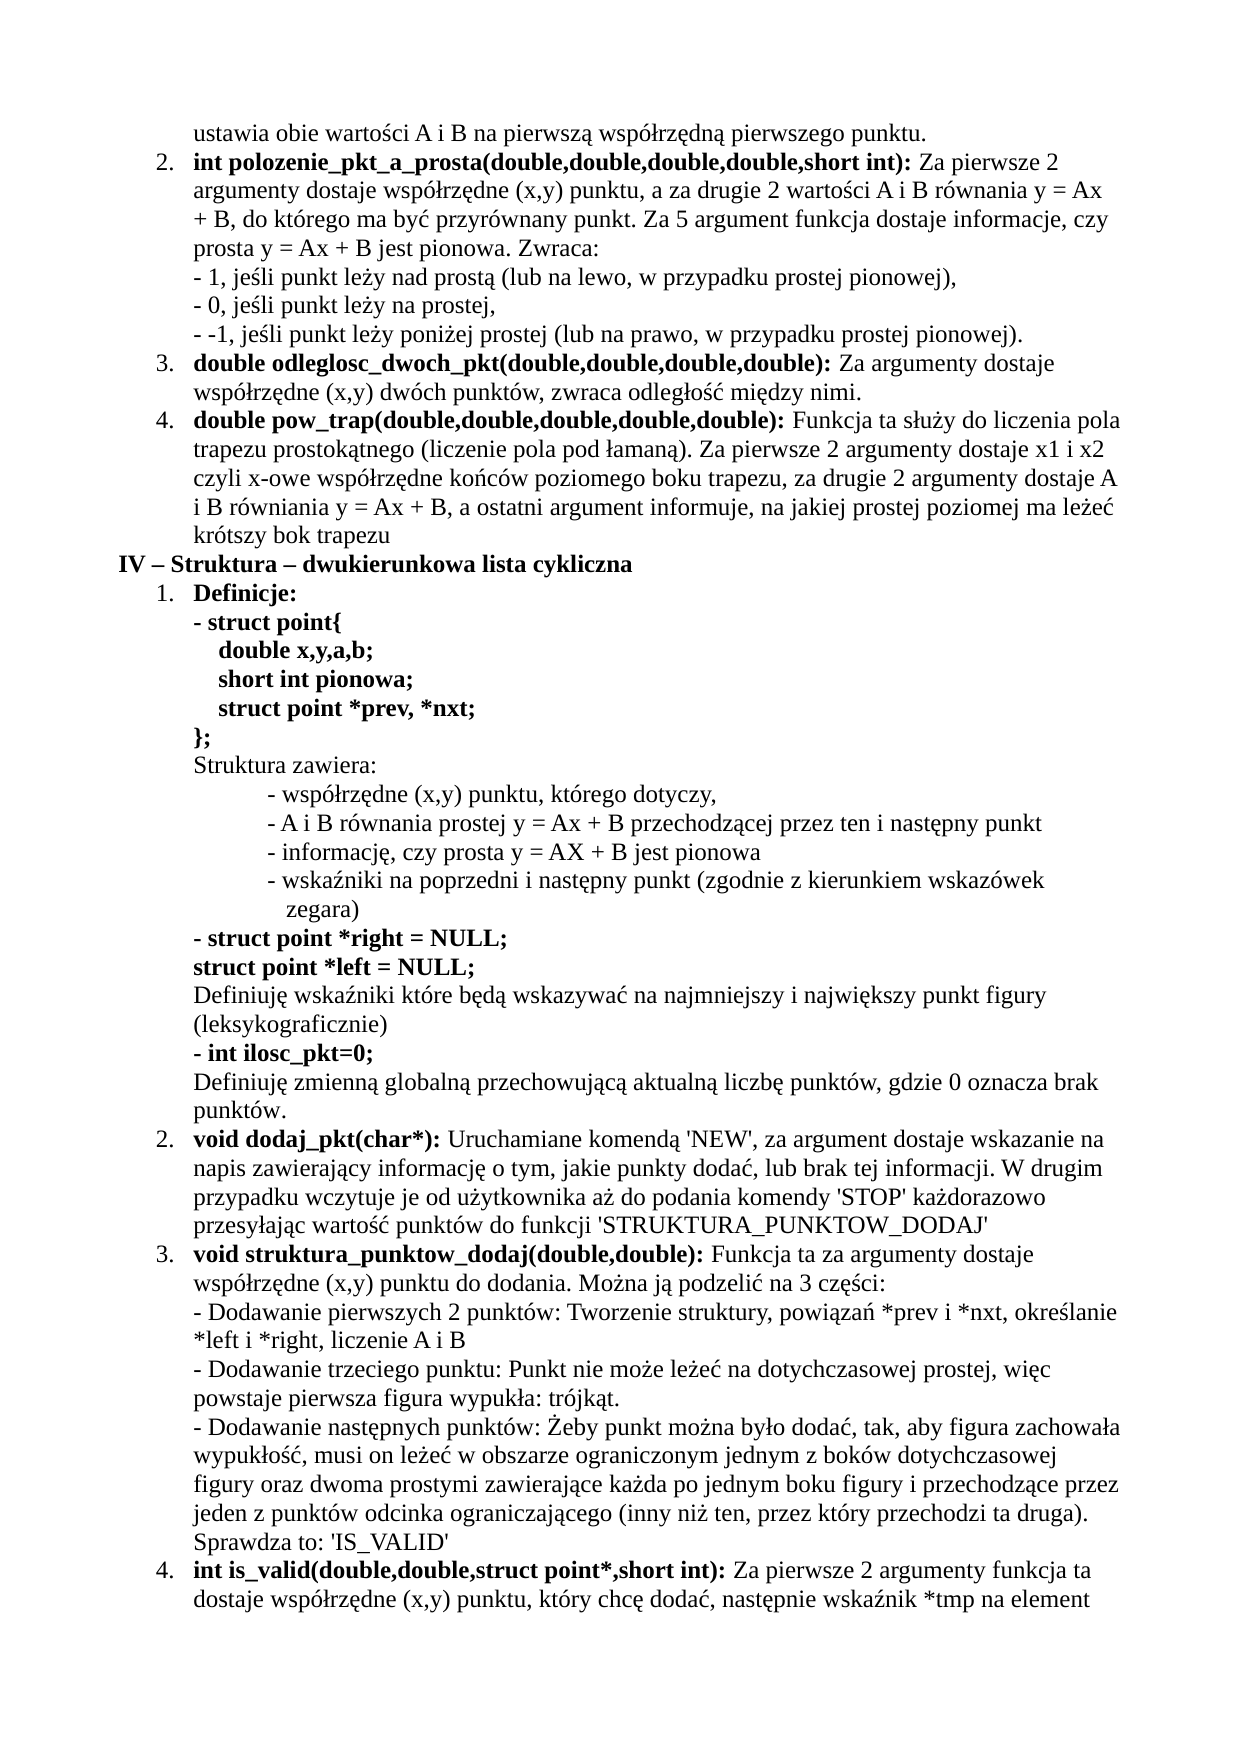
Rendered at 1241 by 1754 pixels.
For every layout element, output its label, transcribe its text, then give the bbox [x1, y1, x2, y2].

list int is_valid(double,double,struct point*,short int): Za pierwsze 2 argumenty funkcja ta dostaje współrzędne (x,y) punktu, który chcę dodać, następnie wskaźnik *tmp na element [156, 1556, 1122, 1613]
list double pow_trap(double,double,double,double,double): Funkcja ta służy do liczenia pola trapezu prostokątnego (liczenie pola pod łamaną). Za pierwsze 2 argumenty dostaje x1 i x2 czyli x-owe współrzędne końców poziomego boku trapezu, za drugie 2 argumenty dostaje A i B równiania y = Ax + B, a ostatni argument informuje, na jakiej prostej poziomej ma leżeć krótszy bok trapezu [156, 406, 1122, 549]
list }; [156, 722, 1122, 751]
list Struktura zawiera: - współrzędne (x,y) punktu, którego dotyczy, - A i B równania prostej y = Ax + B przechodzącej przez ten i następny punkt - informację, czy prosta y = AX + B jest pionowa - wskaźniki na poprzedni i następny punkt (zgodnie z kierunkiem wskazówek zegara) [156, 751, 1122, 923]
list int polozenie_pkt_a_prosta(double,double,double,double,short int): Za pierwsze 2 argumenty dostaje współrzędne (x,y) punktu, a za drugie 2 wartości A i B równania y = Ax + B, do którego ma być przyrównany punkt. Za 5 argument funkcja dostaje informacje, czy prosta y = Ax + B jest pionowa. Zwraca: - 1, jeśli punkt leży nad prostą (lub na lewo, w przypadku prostej pionowej), - 0, jeśli punkt leży na prostej, - -1, jeśli punkt leży poniżej prostej (lub na prawo, w przypadku prostej pionowej). [156, 147, 1122, 348]
list void dodaj_pkt(char*): Uruchamiane komendą 'NEW', za argument dostaje wskazanie na napis zawierający informację o tym, jakie punkty dodać, lub brak tej informacji. W drugim przypadku wczytuje je od użytkownika aż do podania komendy 'STOP' każdorazowo przesyłając wartość punktów do funkcji 'STRUKTURA_PUNKTOW_DODAJ' [156, 1124, 1122, 1239]
list double odleglosc_dwoch_pkt(double,double,double,double): Za argumenty dostaje współrzędne (x,y) dwóch punktów, zwraca odległość między nimi. [156, 348, 1122, 406]
list - struct point{ [156, 607, 1122, 636]
list double x,y,a,b; [156, 636, 1122, 664]
list - struct point *right = NULL; [156, 923, 1122, 952]
list Definicje: [156, 578, 1122, 607]
list void struktura_punktow_dodaj(double,double): Funkcja ta za argumenty dostaje współrzędne (x,y) punktu do dodania. Można ją podzelić na 3 części: - Dodawanie pierwszych 2 punktów: Tworzenie struktury, powiązań *prev i *nxt, określanie *left i *right, liczenie A i B - Dodawanie trzeciego punktu: Punkt nie może leżeć na dotychczasowej prostej, więc powstaje pierwsza figura wypukła: trójkąt. - Dodawanie następnych punktów: Żeby punkt można było dodać, tak, aby figura zachowała wypukłość, musi on leżeć w obszarze ograniczonym jednym z boków dotychczasowej figury oraz dwoma prostymi zawierające każda po jednym boku figury i przechodzące przez jeden z punktów odcinka ograniczającego (inny niż ten, przez który przechodzi ta druga). Sprawdza to: 'IS_VALID' [156, 1239, 1122, 1556]
text IV – Struktura – dwukierunkowa lista cykliczna [118, 549, 1122, 578]
list ustawia obie wartości A i B na pierwszą współrzędną pierwszego punktu. [156, 118, 1122, 147]
list struct point *left = NULL; Definiuję wskaźniki które będą wskazywać na najmniejszy i największy punkt figury (leksykograficznie) [156, 952, 1122, 1038]
list - int ilosc_pkt=0; [156, 1038, 1122, 1067]
list Definiuję zmienną globalną przechowującą aktualną liczbę punktów, gdzie 0 oznacza brak punktów. [156, 1067, 1122, 1124]
list short int pionowa; [156, 664, 1122, 693]
list struct point *prev, *nxt; [156, 693, 1122, 722]
